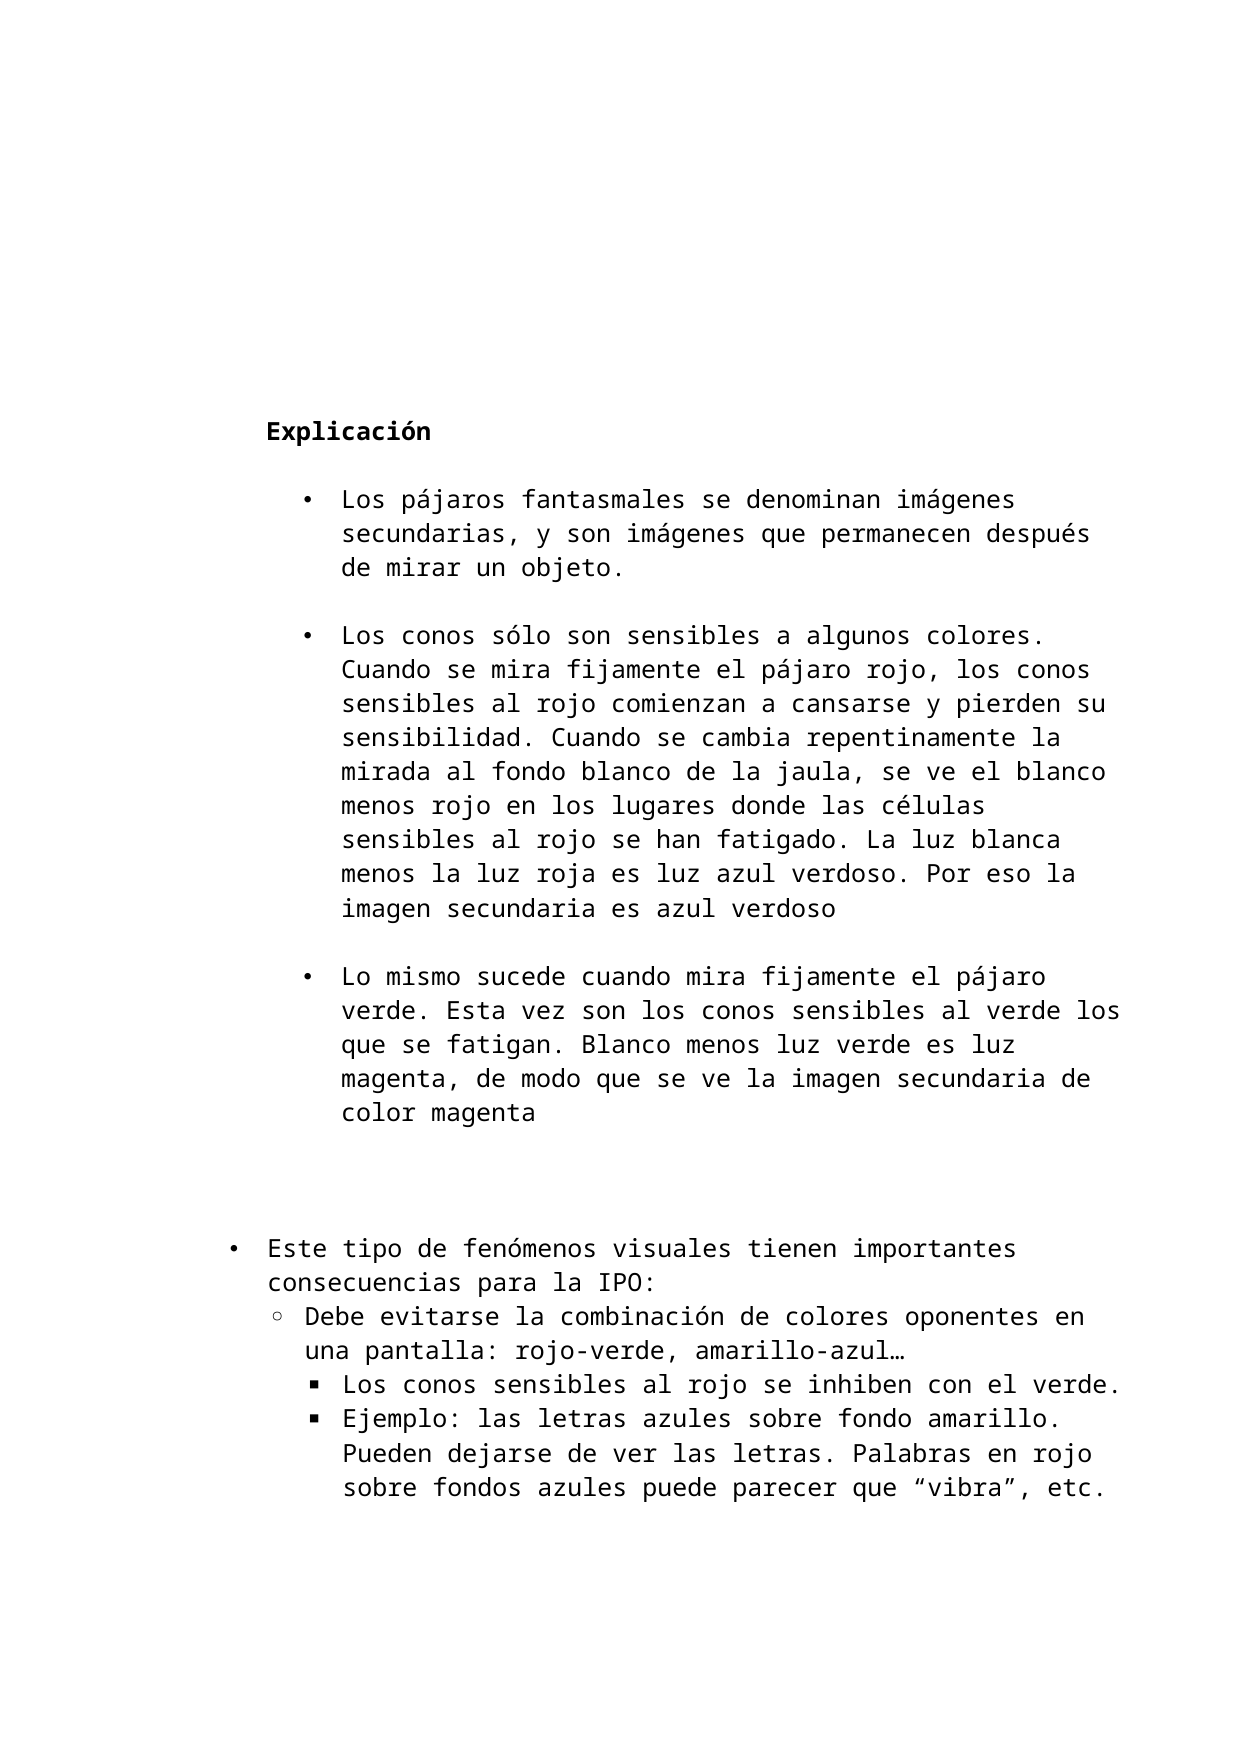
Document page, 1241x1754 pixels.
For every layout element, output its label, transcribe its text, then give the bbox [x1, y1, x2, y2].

text Explicación [118, 413, 1122, 447]
list Los conos sensibles al rojo se inhiben con el verde. [304, 1367, 1122, 1401]
list Los pájaros fantasmales se denominan imágenes secundarias, y son imágenes que permanecen después de mirar un objeto. [303, 481, 1122, 584]
list Este tipo de fenómenos visuales tienen importantes consecuencias para la IPO: [229, 1231, 1122, 1299]
list Lo mismo sucede cuando mira fijamente el pájaro verde. Esta vez son los conos sensibles al verde los que se fatigan. Blanco menos luz verde es luz magenta, de modo que se ve la imagen secundaria de color magenta [303, 958, 1122, 1129]
list Los conos sólo son sensibles a algunos colores. Cuando se mira fijamente el pájaro rojo, los conos sensibles al rojo comienzan a cansarse y pierden su sensibilidad. Cuando se cambia repentinamente la mirada al fondo blanco de la jaula, se ve el blanco menos rojo en los lugares donde las células sensibles al rojo se han fatigado. La luz blanca menos la luz roja es luz azul verdoso. Por eso la imagen secundaria es azul verdoso [303, 618, 1122, 924]
list Debe evitarse la combinación de colores oponentes en una pantalla: rojo-verde, amarillo-azul… [267, 1299, 1122, 1367]
list Ejemplo: las letras azules sobre fondo amarillo. Pueden dejarse de ver las letras. Palabras en rojo sobre fondos azules puede parecer que “vibra”, etc. [304, 1401, 1122, 1503]
